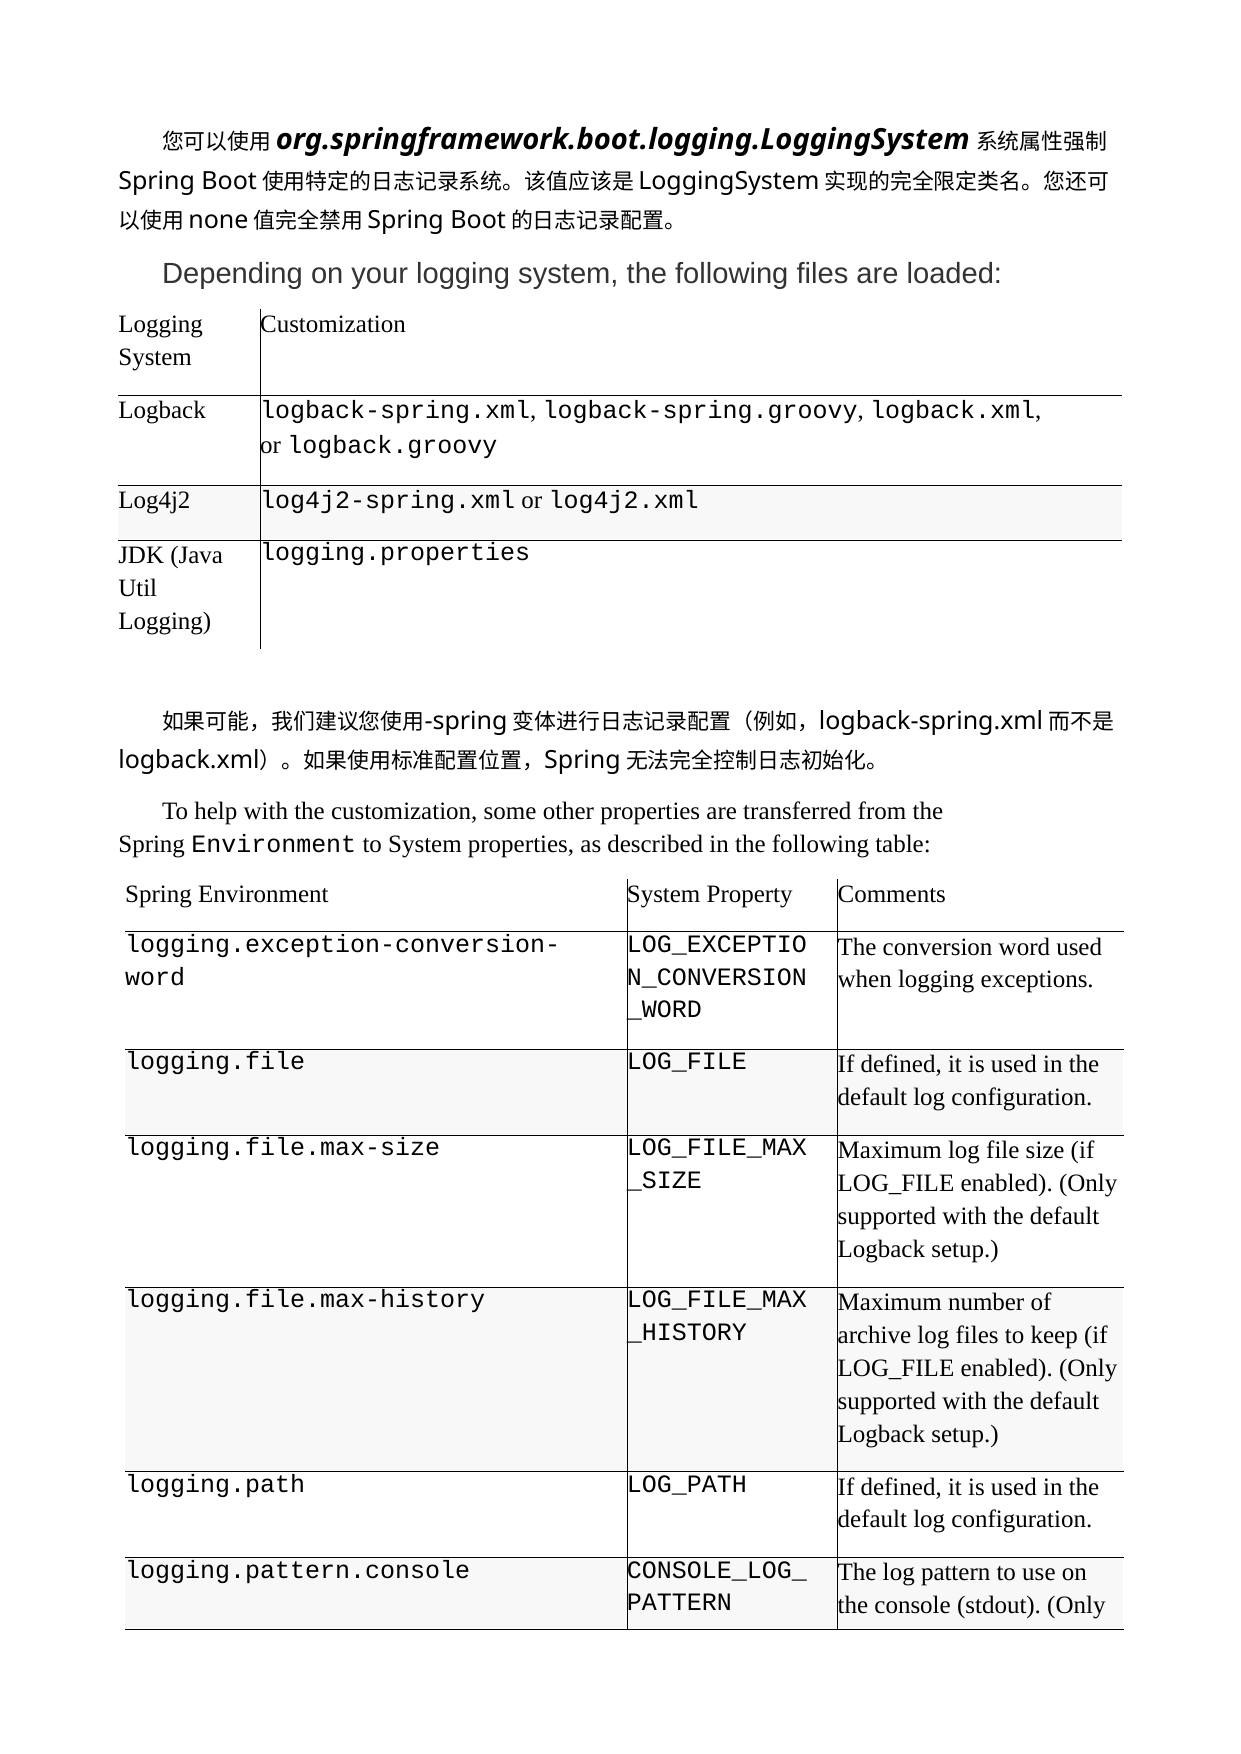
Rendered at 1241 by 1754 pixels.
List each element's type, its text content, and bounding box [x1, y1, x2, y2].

table_cell LOG_PATH [628, 1472, 837, 1557]
text To help with the customization, some other properties are transferred from the Spring Environment to System properties, as described in the following table: [118, 796, 1122, 859]
table_cell logging.file.max-history [125, 1288, 627, 1471]
text Depending on your logging system, the following files are loaded: [118, 256, 1122, 289]
table_cell logging.exception-conversion-word [125, 932, 627, 1049]
table_cell Maximum log file size (if LOG_FILE enabled). (Only supported with the default Logback setup.) [838, 1136, 1123, 1287]
table_cell LOG_FILE_MAX_SIZE [628, 1136, 837, 1287]
table_cell CONSOLE_LOG_PATTERN [628, 1558, 837, 1628]
table_cell If defined, it is used in the default log configuration. [838, 1472, 1123, 1557]
table_header System Property [628, 879, 837, 931]
table_cell logging.pattern.console [125, 1558, 627, 1628]
table_cell logback-spring.xml, logback-spring.groovy, logback.xml, or logback.groovy [261, 396, 1122, 485]
table_header Logging System [118, 309, 260, 395]
table_cell Log4j2 [118, 486, 260, 539]
table_header Customization [261, 309, 1122, 395]
table_cell JDK (Java Util Logging) [118, 541, 260, 649]
table_cell Logback [118, 396, 260, 485]
table_cell LOG_FILE [628, 1050, 837, 1135]
text 如果可能，我们建议您使用-spring变体进行日志记录配置（例如，logback-spring.xml而不是logback.xml）。如果使用标准配置位置，Spring无法完全控制日志初始化。 [118, 703, 1122, 776]
table_header Comments [838, 879, 1123, 931]
table_cell If defined, it is used in the default log configuration. [838, 1050, 1123, 1135]
table_header Spring Environment [125, 879, 627, 931]
table_cell log4j2-spring.xml or log4j2.xml [261, 486, 1122, 539]
table_cell LOG_FILE_MAX_HISTORY [628, 1288, 837, 1471]
table_cell The log pattern to use on the console (stdout). (Only [838, 1558, 1123, 1628]
table_cell logging.file [125, 1050, 627, 1135]
table_cell Maximum number of archive log files to keep (if LOG_FILE enabled). (Only supported with the default Logback setup.) [838, 1288, 1123, 1471]
table_cell logging.properties [261, 541, 1122, 649]
table_cell The conversion word used when logging exceptions. [838, 932, 1123, 1049]
table_cell logging.file.max-size [125, 1136, 627, 1287]
table_cell logging.path [125, 1472, 627, 1557]
table_cell LOG_EXCEPTION_CONVERSION_WORD [628, 932, 837, 1049]
text 您可以使用org.springframework.boot.logging.LoggingSystem系统属性强制Spring Boot使用特定的日志记录系统。该值应该是LoggingSystem实现的完全限定类名。您还可以使用none值完全禁用Spring Boot的日志记录配置。 [118, 118, 1122, 236]
